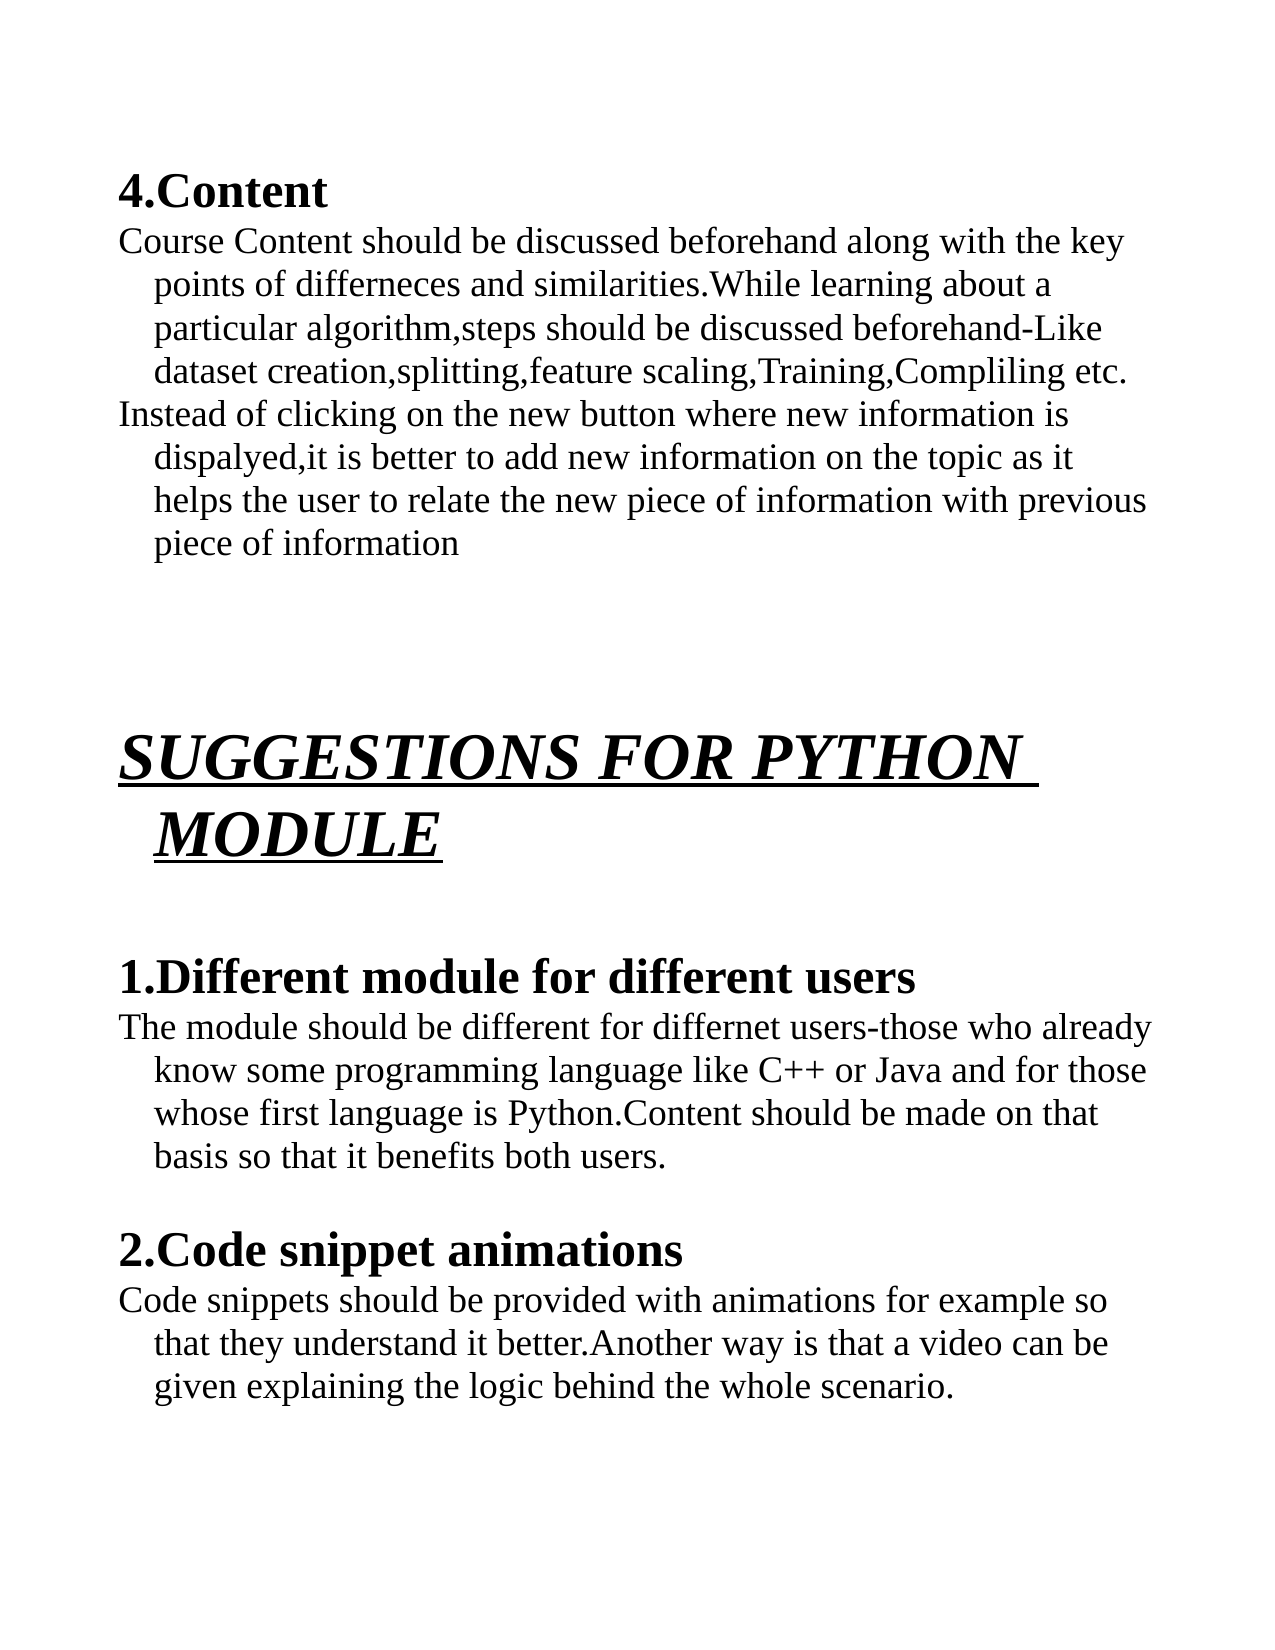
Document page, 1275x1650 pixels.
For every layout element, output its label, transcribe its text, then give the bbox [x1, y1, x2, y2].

text 4.Content [118, 161, 1157, 219]
text The module should be different for differnet users-those who already know some programming language like C++ or Java and for those whose first language is Python.Content should be made on that basis so that it benefits both users. [118, 1004, 1157, 1177]
text Instead of clicking on the new button where new information is dispalyed,it is better to add new information on the topic as it helps the user to relate the new piece of information with previous piece of information [118, 391, 1157, 564]
text SUGGESTIONS FOR PYTHON MODULE [118, 717, 1157, 870]
text 2.Code snippet animations [118, 1220, 1157, 1278]
text Course Content should be discussed beforehand along with the key points of differneces and similarities.While learning about a particular algorithm,steps should be discussed beforehand-Like dataset creation,splitting,feature scaling,Training,Compliling etc. [118, 219, 1157, 391]
text Code snippets should be provided with animations for example so that they understand it better.Another way is that a video can be given explaining the logic behind the whole scenario. [118, 1278, 1157, 1407]
text 1.Different module for different users [118, 947, 1157, 1004]
